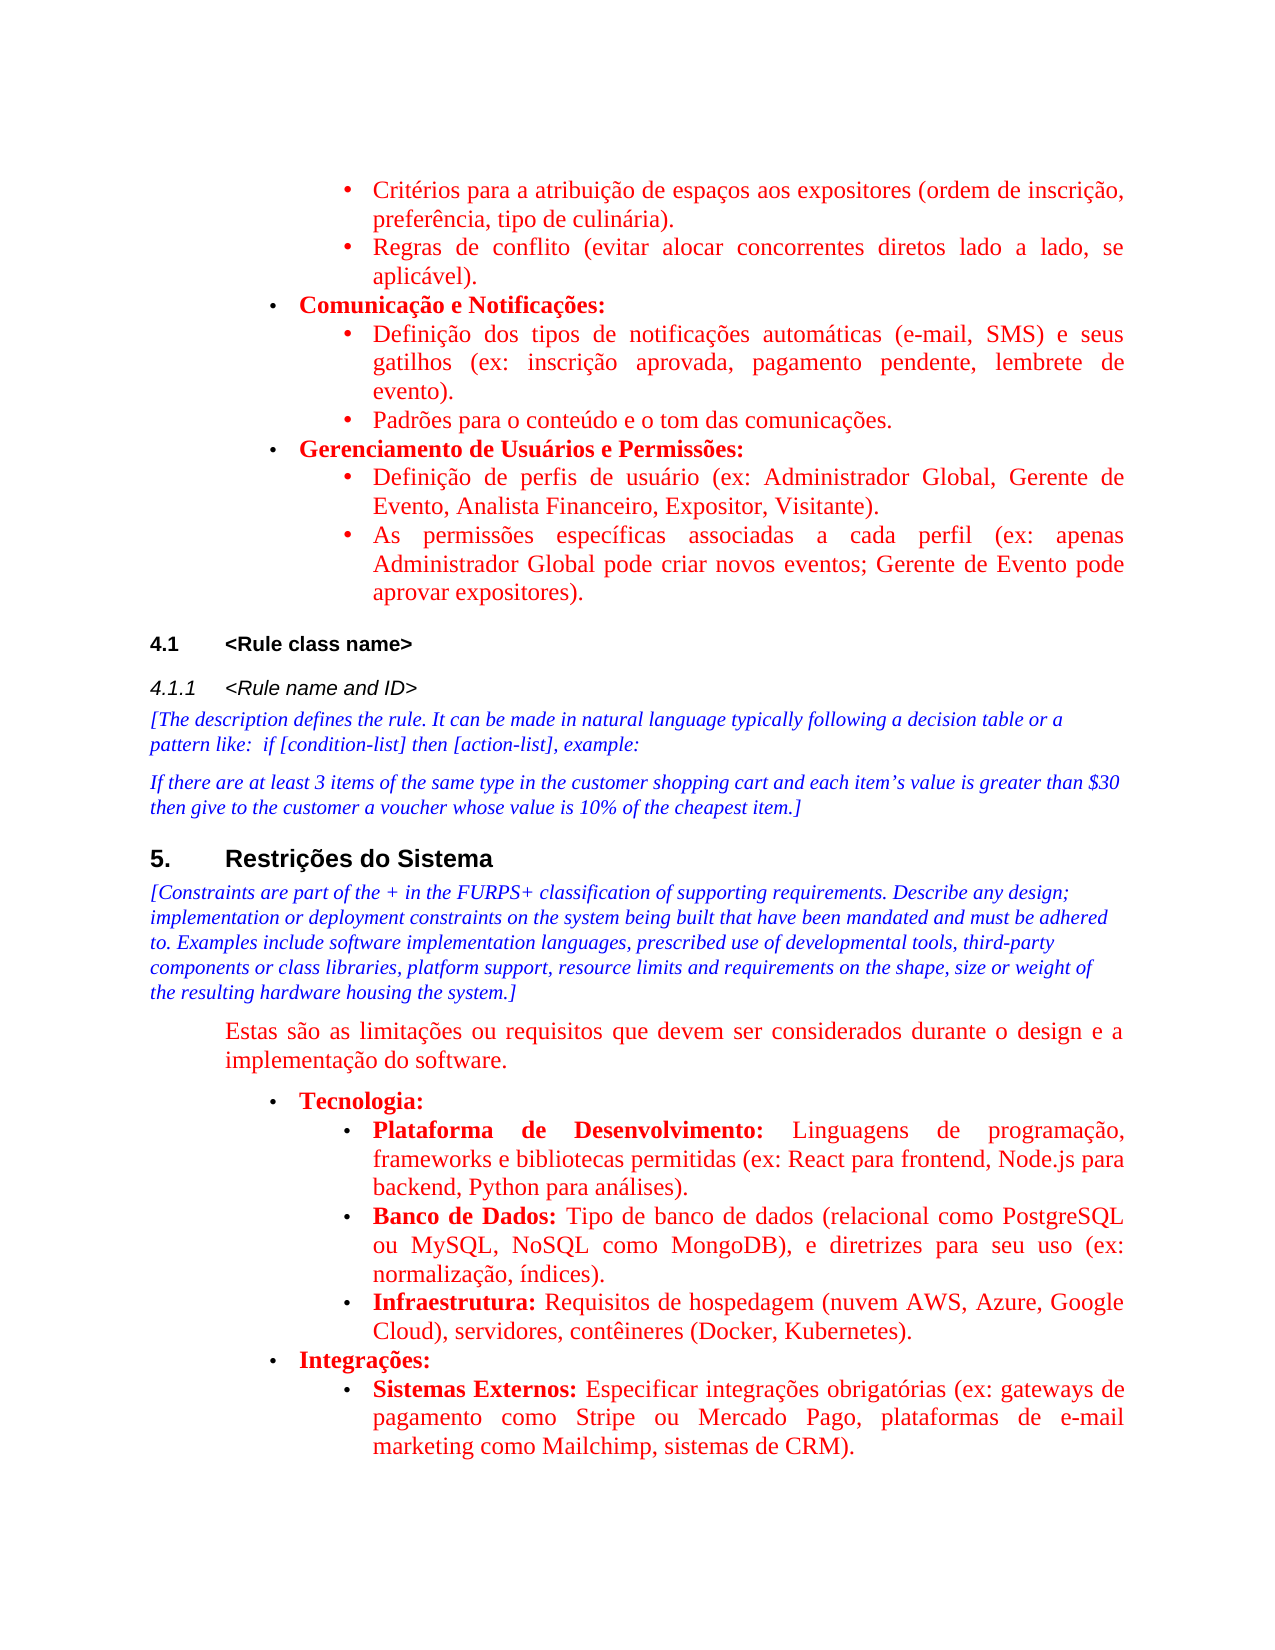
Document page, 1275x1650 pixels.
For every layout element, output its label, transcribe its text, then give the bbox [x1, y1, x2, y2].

list Tecnologia: [269, 1086, 1125, 1115]
list Padrões para o conteúdo e o tom das comunicações. [343, 405, 1125, 434]
subtitle <Rule name and ID> [150, 675, 1125, 700]
list Critérios para a atribuição de espaços aos expositores (ordem de inscrição, preferência, tipo de culinária). [343, 175, 1125, 232]
subtitle <Rule class name> [150, 631, 1125, 656]
text Estas são as limitações ou requisitos que devem ser considerados durante o design e a implementação do software. [225, 1016, 1125, 1074]
list Banco de Dados: Tipo de banco de dados (relacional como PostgreSQL ou MySQL, NoSQL como MongoDB), e diretrizes para seu uso (ex: normalização, índices). [343, 1201, 1125, 1287]
list Comunicação e Notificações: [269, 290, 1125, 319]
list Gerenciamento de Usuários e Permissões: [269, 434, 1125, 462]
subtitle Restrições do Sistema [150, 844, 1125, 872]
list Plataforma de Desenvolvimento: Linguagens de programação, frameworks e bibliotecas permitidas (ex: React para frontend, Node.js para backend, Python para análises). [343, 1115, 1125, 1201]
text If there are at least 3 items of the same type in the customer shopping cart and each item’s value is greater than $30 then give to the customer a voucher whose value is 10% of the cheapest item.] [150, 769, 1125, 819]
list Integrações: [269, 1345, 1125, 1374]
list As permissões específicas associadas a cada perfil (ex: apenas Administrador Global pode criar novos eventos; Gerente de Evento pode aprovar expositores). [343, 520, 1125, 606]
list Sistemas Externos: Especificar integrações obrigatórias (ex: gateways de pagamento como Stripe ou Mercado Pago, plataformas de e-mail marketing como Mailchimp, sistemas de CRM). [343, 1374, 1125, 1460]
text [Constraints are part of the + in the FURPS+ classification of supporting requirements. Describe any design; implementation or deployment constraints on the system being built that have been mandated and must be adhered to. Examples include software implementation languages, prescribed use of developmental tools, third-party components or class libraries, platform support, resource limits and requirements on the shape, size or weight of the resulting hardware housing the system.] [150, 879, 1125, 1004]
list Definição dos tipos de notificações automáticas (e-mail, SMS) e seus gatilhos (ex: inscrição aprovada, pagamento pendente, lembrete de evento). [343, 319, 1125, 405]
list Definição de perfis de usuário (ex: Administrador Global, Gerente de Evento, Analista Financeiro, Expositor, Visitante). [343, 462, 1125, 520]
list Regras de conflito (evitar alocar concorrentes diretos lado a lado, se aplicável). [343, 232, 1125, 290]
list Infraestrutura: Requisitos de hospedagem (nuvem AWS, Azure, Google Cloud), servidores, contêineres (Docker, Kubernetes). [343, 1287, 1125, 1345]
text [The description defines the rule. It can be made in natural language typically following a decision table or a pattern like: if [condition-list] then [action-list], example: [150, 706, 1125, 756]
